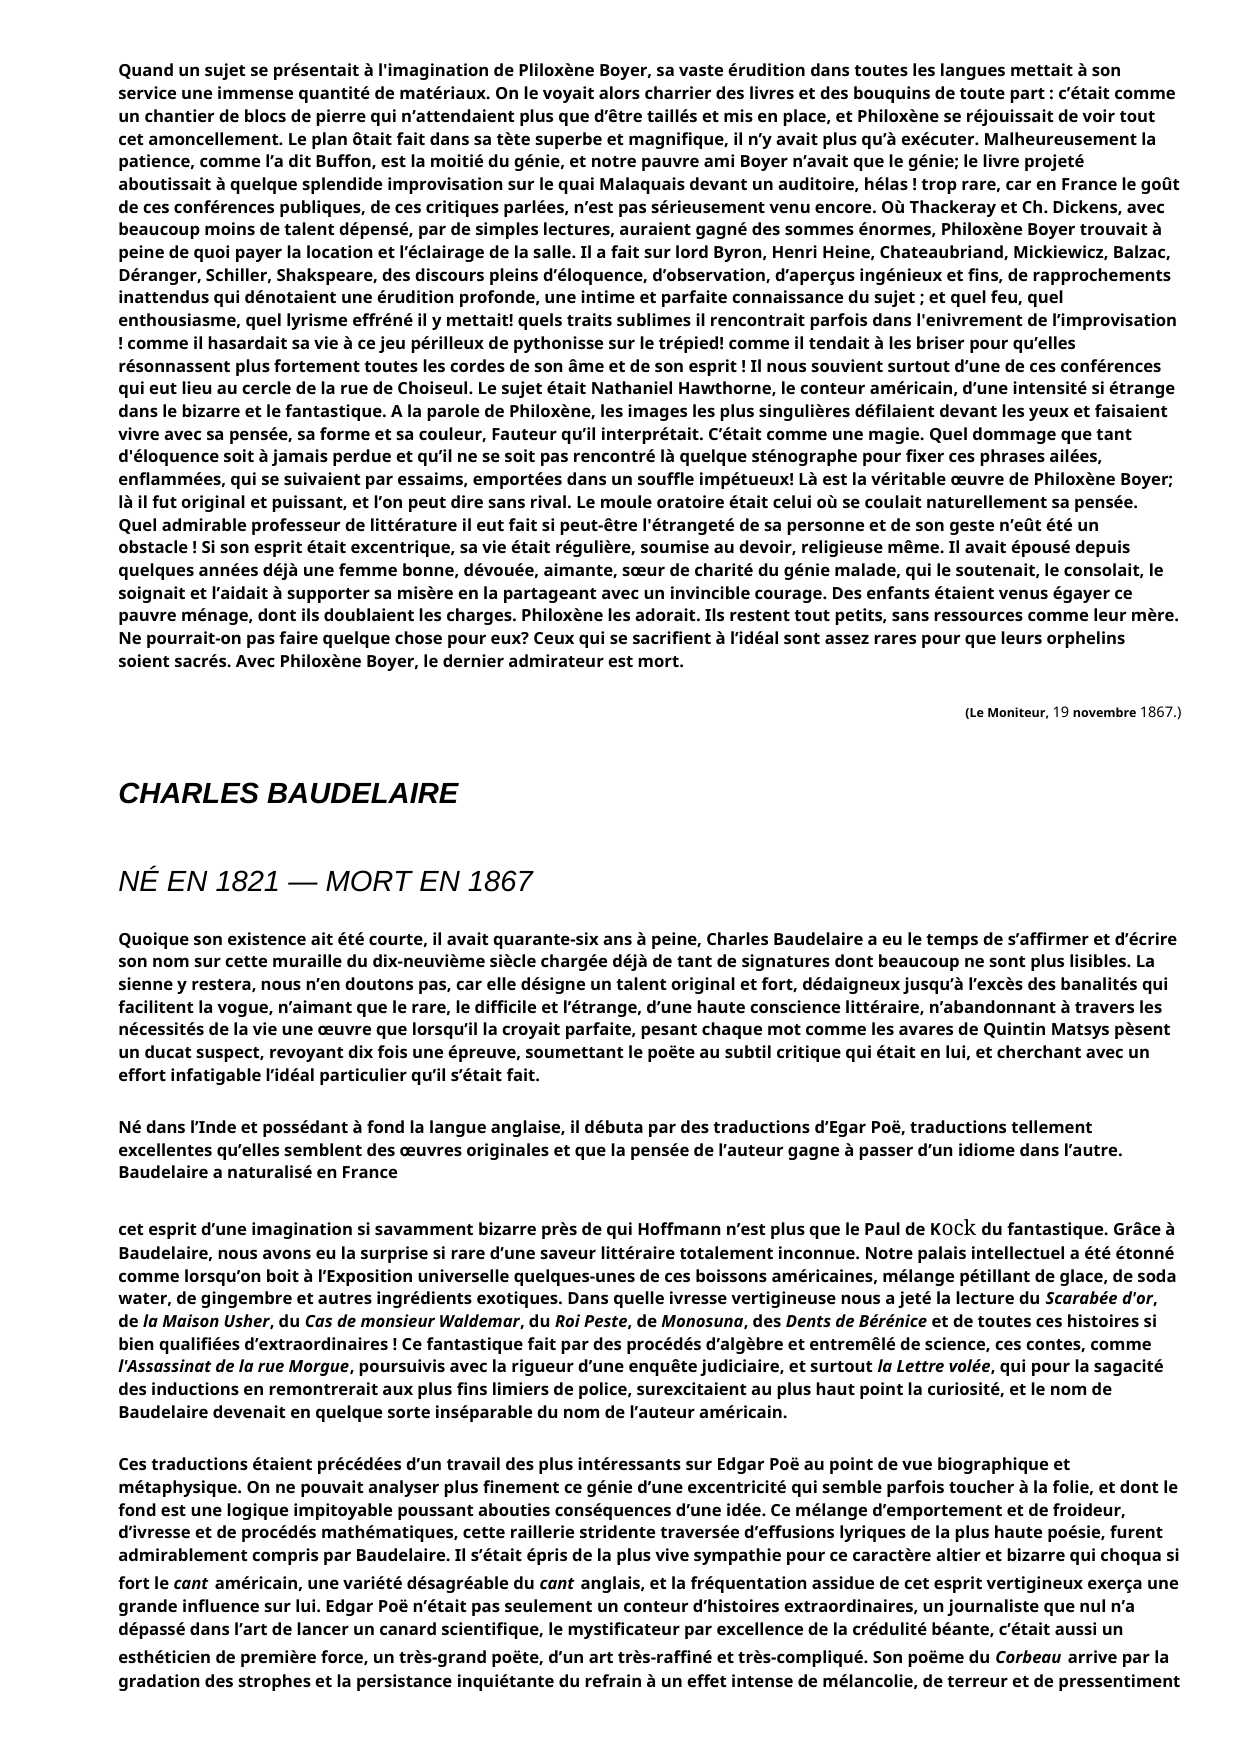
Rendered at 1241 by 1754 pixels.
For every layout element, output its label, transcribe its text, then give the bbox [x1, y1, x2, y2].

text cet esprit d’une imagination si savamment bizarre près de qui Hoffmann n’est plus que le Paul de Kock du fantastique. Grâce à Baudelaire, nous avons eu la surprise si rare d’une saveur littéraire totalement inconnue. Notre palais intellectuel a été étonné comme lorsqu’on boit à l’Exposition universelle quelques-unes de ces boissons américaines, mélange pétillant de glace, de soda water, de gingembre et autres ingrédients exotiques. Dans quelle ivresse vertigineuse nous a jeté la lecture du Scarabée d'or, de la Maison Usher, du Cas de monsieur Waldemar, du Roi Peste, de Monosuna, des Dents de Bérénice et de toutes ces histoires si bien qualifiées d’extraordinaires ! Ce fantastique fait par des procédés d’algèbre et entremêlé de science, ces contes, comme l'Assassinat de la rue Morgue, poursuivis avec la rigueur d’une enquête judiciaire, et surtout la Lettre volée, qui pour la sagacité des inductions en remontrerait aux plus fins limiers de police, surexcitaient au plus haut point la curiosité, et le nom de Baudelaire devenait en quelque sorte inséparable du nom de l’auteur américain. [118, 1213, 1181, 1423]
subtitle NÉ EN 1821 — MORT EN 1867 [118, 864, 1181, 898]
text Quand un sujet se présentait à l'imagination de Pliloxène Boyer, sa vaste érudition dans toutes les langues mettait à son service une immense quantité de matériaux. On le voyait alors charrier des livres et des bouquins de toute part : c’était comme un chantier de blocs de pierre qui n’attendaient plus que d’être taillés et mis en place, et Philoxène se réjouissait de voir tout cet amoncellement. Le plan ôtait fait dans sa tète superbe et magnifique, il n’y avait plus qu’à exécuter. Malheureusement la patience, comme l’a dit Buffon, est la moitié du génie, et notre pauvre ami Boyer n’avait que le génie; le livre projeté aboutissait à quelque splendide improvisation sur le quai Malaquais devant un auditoire, hélas ! trop rare, car en France le goût de ces conférences publiques, de ces critiques parlées, n’est pas sérieusement venu encore. Où Thackeray et Ch. Dickens, avec beaucoup moins de talent dépensé, par de simples lectures, auraient gagné des sommes énormes, Philoxène Boyer trouvait à peine de quoi payer la location et l’éclairage de la salle. Il a fait sur lord Byron, Henri Heine, Chateaubriand, Mickiewicz, Balzac, Déranger, Schiller, Shakspeare, des discours pleins d’éloquence, d’observation, d’aperçus ingénieux et fins, de rapprochements inattendus qui dénotaient une érudition profonde, une intime et parfaite connaissance du sujet ; et quel feu, quel enthousiasme, quel lyrisme effréné il y mettait! quels traits sublimes il rencontrait parfois dans l'enivrement de l’improvisation ! comme il hasardait sa vie à ce jeu périlleux de pythonisse sur le trépied! comme il tendait à les briser pour qu’elles résonnassent plus fortement toutes les cordes de son âme et de son esprit ! Il nous souvient surtout d’une de ces conférences qui eut lieu au cercle de la rue de Choiseul. Le sujet était Nathaniel Hawthorne, le conteur américain, d’une intensité si étrange dans le bizarre et le fantastique. A la parole de Philoxène, les images les plus singulières défilaient devant les yeux et faisaient vivre avec sa pensée, sa forme et sa couleur, Fauteur qu’il interprétait. C’était comme une magie. Quel dommage que tant d'éloquence soit à jamais perdue et qu’il ne se soit pas rencontré là quelque sténographe pour fixer ces phrases ailées, enflammées, qui se suivaient par essaims, emportées dans un souffle impétueux! Là est la véritable œuvre de Philoxène Boyer; là il fut original et puissant, et l’on peut dire sans rival. Le moule oratoire était celui où se coulait naturellement sa pensée. Quel admirable professeur de littérature il eut fait si peut-être l'étrangeté de sa personne et de son geste n’eût été un obstacle ! Si son esprit était excentrique, sa vie était régulière, soumise au devoir, religieuse même. Il avait épousé depuis quelques années déjà une femme bonne, dévouée, aimante, sœur de charité du génie malade, qui le soutenait, le consolait, le soignait et l’aidait à supporter sa misère en la partageant avec un invincible courage. Des enfants étaient venus égayer ce pauvre ménage, dont ils doublaient les charges. Philoxène les adorait. Ils restent tout petits, sans ressources comme leur mère. Ne pourrait-on pas faire quelque chose pour eux? Ceux qui se sacrifient à l’idéal sont assez rares pour que leurs orphelins soient sacrés. Avec Philoxène Boyer, le dernier admirateur est mort. [118, 59, 1181, 672]
text (Le Moniteur, 19 novembre 1867.) [118, 702, 1181, 722]
text Quoique son existence ait été courte, il avait quarante-six ans à peine, Charles Baudelaire a eu le temps de s’affirmer et d’écrire son nom sur cette muraille du dix-neuvième siècle chargée déjà de tant de signatures dont beaucoup ne sont plus lisibles. La sienne y restera, nous n’en doutons pas, car elle désigne un talent original et fort, dédaigneux jusqu’à l’excès des banalités qui facilitent la vogue, n’aimant que le rare, le difficile et l’étrange, d’une haute conscience littéraire, n’abandonnant à travers les nécessités de la vie une œuvre que lorsqu’il la croyait parfaite, pesant chaque mot comme les avares de Quintin Matsys pèsent un ducat suspect, revoyant dix fois une épreuve, soumettant le poëte au subtil critique qui était en lui, et cherchant avec un effort infatigable l’idéal particulier qu’il s’était fait. [118, 927, 1181, 1086]
subtitle CHARLES BAUDELAIRE [118, 776, 1181, 809]
text Ces traductions étaient précédées d’un travail des plus intéressants sur Edgar Poë au point de vue biographique et métaphysique. On ne pouvait analyser plus finement ce génie d’une excentricité qui semble parfois toucher à la folie, et dont le fond est une logique impitoyable poussant abouties conséquences d’une idée. Ce mélange d’emportement et de froideur, d’ivresse et de procédés mathématiques, cette raillerie stridente traversée d’effusions lyriques de la plus haute poésie, furent admirablement compris par Baudelaire. Il s’était épris de la plus vive sympathie pour ce caractère altier et bizarre qui choqua si fort le cant américain, une variété désagréable du cant anglais, et la fréquentation assidue de cet esprit vertigineux exerça une grande influence sur lui. Edgar Poë n’était pas seulement un conteur d’histoires extraordinaires, un journaliste que nul n’a dépassé dans l’art de lancer un canard scientifique, le mystificateur par excellence de la crédulité béante, c’était aussi un esthéticien de première force, un très-grand poëte, d’un art très-raffiné et très-compliqué. Son poëme du Corbeau arrive par la gradation des strophes et la persistance inquiétante du refrain à un effet intense de mélancolie, de terreur et de pressentiment [118, 1453, 1181, 1692]
text Né dans l’Inde et possédant à fond la langue anglaise, il débuta par des traductions d’Egar Poë, traductions tellement excellentes qu’elles semblent des œuvres originales et que la pensée de l’auteur gagne à passer d’un idiome dans l’autre. Baudelaire a naturalisé en France [118, 1116, 1181, 1184]
